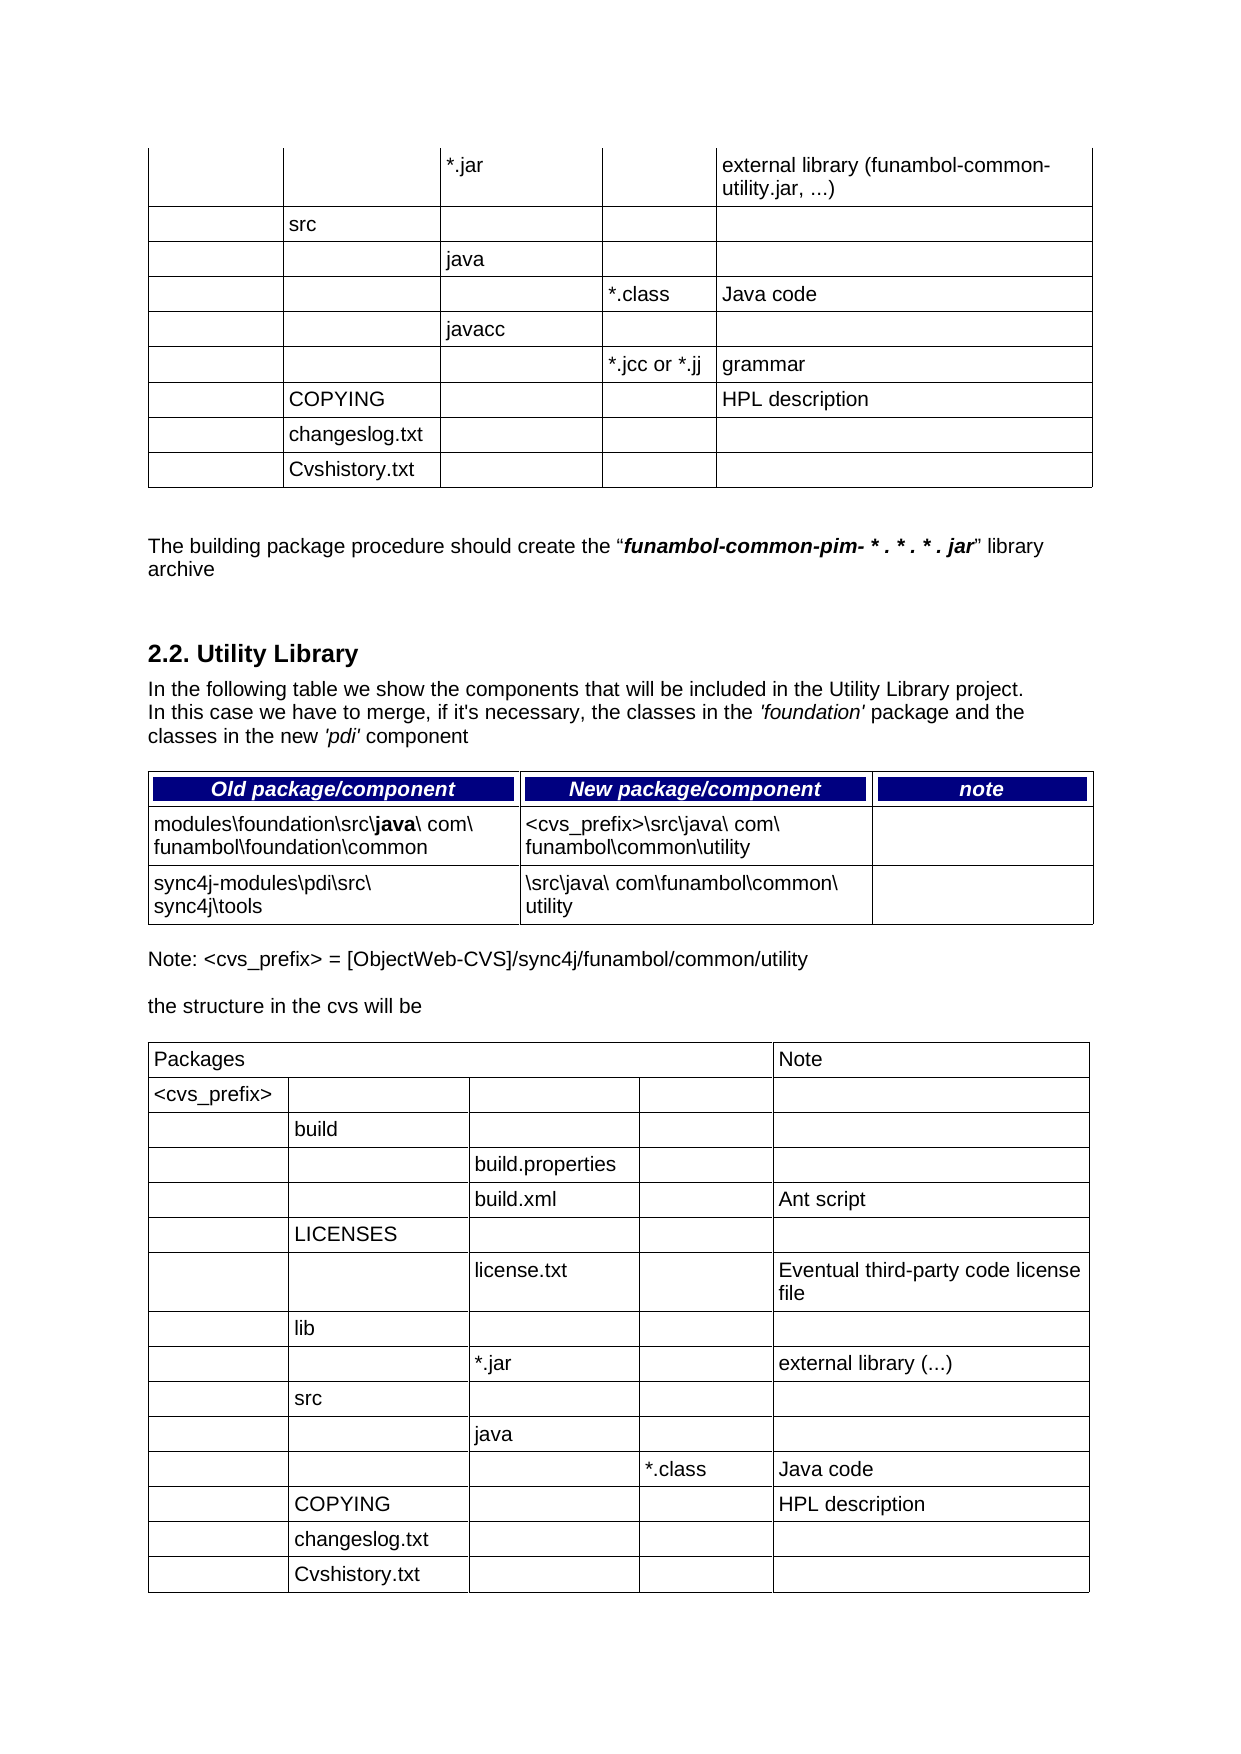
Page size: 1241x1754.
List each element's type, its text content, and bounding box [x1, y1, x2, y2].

table_cell lib [289, 1312, 468, 1346]
table_cell [603, 418, 716, 452]
table_cell Cvshistory.txt [289, 1557, 468, 1592]
table_cell HPL description [717, 383, 1092, 417]
table_cell Java code [774, 1452, 1089, 1486]
table_header Note [774, 1043, 1089, 1077]
table_cell [640, 1218, 772, 1252]
table_cell [717, 242, 1092, 276]
table_cell build.xml [470, 1183, 639, 1217]
table_cell [149, 1522, 288, 1556]
table_cell [149, 207, 283, 241]
table_cell license.txt [470, 1253, 639, 1311]
table_cell changeslog.txt [289, 1522, 468, 1556]
table_cell [640, 1347, 772, 1381]
table_cell sync4j-modules\pdi\src\ sync4j\tools [149, 866, 519, 924]
table_cell [149, 1417, 288, 1451]
table_cell [774, 1078, 1089, 1112]
table_cell [149, 1312, 288, 1346]
table_cell [640, 1312, 772, 1346]
table_cell [774, 1382, 1089, 1416]
table_cell [149, 1347, 288, 1381]
table_cell [441, 383, 602, 417]
table_cell [284, 277, 440, 311]
table_cell *.class [640, 1452, 772, 1486]
table_cell [289, 1417, 468, 1451]
text In the following table we show the components that will be included in the Utility Library project. [148, 677, 1093, 701]
table_cell [470, 1522, 639, 1556]
table_cell build.properties [470, 1148, 639, 1182]
table_cell [149, 1253, 288, 1311]
table_cell src [289, 1382, 468, 1416]
table_cell [470, 1218, 639, 1252]
table_cell \src\java\ com\funambol\common\utility [521, 866, 872, 924]
table_cell [640, 1113, 772, 1147]
table_cell [603, 242, 716, 276]
table_cell src [284, 207, 440, 241]
table_cell [640, 1078, 772, 1112]
table_cell java [441, 242, 602, 276]
table_cell [873, 866, 1093, 924]
table_cell [774, 1113, 1089, 1147]
table_cell *.jar [441, 148, 602, 206]
text the structure in the cvs will be [148, 994, 1093, 1018]
table_cell [149, 277, 283, 311]
table_cell [603, 453, 716, 487]
table_cell [441, 418, 602, 452]
table_cell Eventual third-party code license file [774, 1253, 1089, 1311]
table_cell [640, 1253, 772, 1311]
table_header note [873, 772, 1093, 806]
table_cell [149, 1557, 288, 1592]
table_cell [470, 1312, 639, 1346]
table_cell build [289, 1113, 468, 1147]
table_cell [774, 1148, 1089, 1182]
table_cell [640, 1183, 772, 1217]
text Note: <cvs_prefix> = [ObjectWeb-CVS]/sync4j/funambol/common/utility [148, 947, 1093, 971]
table_cell [774, 1522, 1089, 1556]
table_cell [149, 1452, 288, 1486]
table_cell changeslog.txt [284, 418, 440, 452]
table_cell [441, 277, 602, 311]
table_cell HPL description [774, 1487, 1089, 1521]
text The building package procedure should create the “funambol-common-pim- * . * . * . jar” library archive [148, 534, 1093, 581]
table_cell [640, 1487, 772, 1521]
table_cell [470, 1078, 639, 1112]
table_cell [441, 207, 602, 241]
table_cell [640, 1557, 772, 1592]
table_cell *.class [603, 277, 716, 311]
table_cell [149, 1382, 288, 1416]
table_cell [149, 148, 283, 206]
table_cell [441, 347, 602, 382]
table_cell [149, 1218, 288, 1252]
table_cell Ant script [774, 1183, 1089, 1217]
table_cell [149, 1183, 288, 1217]
table_cell [640, 1148, 772, 1182]
table_cell [774, 1417, 1089, 1451]
table_cell [149, 1113, 288, 1147]
table_cell COPYING [284, 383, 440, 417]
table_cell [873, 807, 1093, 865]
table_cell javacc [441, 312, 602, 346]
table_cell [284, 347, 440, 382]
table_cell [149, 1148, 288, 1182]
table_cell [603, 207, 716, 241]
table_cell [774, 1218, 1089, 1252]
table_cell [470, 1113, 639, 1147]
table_cell modules\foundation\src\java\ com\funambol\foundation\common [149, 807, 519, 865]
table_cell [640, 1382, 772, 1416]
table_cell [470, 1382, 639, 1416]
table_cell Java code [717, 277, 1092, 311]
table_cell Cvshistory.txt [284, 453, 440, 487]
table_header Packages [149, 1043, 772, 1077]
table_cell [149, 418, 283, 452]
table_cell [603, 383, 716, 417]
table_cell [603, 148, 716, 206]
table_cell [289, 1183, 468, 1217]
table_cell java [470, 1417, 639, 1451]
table_cell [149, 383, 283, 417]
table_cell [149, 347, 283, 382]
table_cell [289, 1078, 468, 1112]
table_cell [284, 148, 440, 206]
table_cell [717, 312, 1092, 346]
text In this case we have to merge, if it's necessary, the classes in the 'foundation' package and the classes in the new 'pdi' component [148, 701, 1093, 748]
table_cell [284, 242, 440, 276]
table_cell LICENSES [289, 1218, 468, 1252]
table_cell [289, 1148, 468, 1182]
table_cell [149, 242, 283, 276]
table_cell *.jcc or *.jj [603, 347, 716, 382]
table_cell [149, 312, 283, 346]
table_cell [441, 453, 602, 487]
table_cell [774, 1557, 1089, 1592]
table_cell [149, 453, 283, 487]
table_cell external library (funambol-common-utility.jar, ...) [717, 148, 1092, 206]
table_cell grammar [717, 347, 1092, 382]
table_cell COPYING [289, 1487, 468, 1521]
table_cell [603, 312, 716, 346]
table_cell external library (...) [774, 1347, 1089, 1381]
table_cell *.jar [470, 1347, 639, 1381]
table_header New package/component [521, 772, 872, 806]
table_cell [149, 1487, 288, 1521]
table_cell [284, 312, 440, 346]
table_cell [470, 1452, 639, 1486]
table_cell [640, 1417, 772, 1451]
table_cell [289, 1347, 468, 1381]
subtitle Utility Library [148, 640, 1093, 668]
table_cell [470, 1487, 639, 1521]
table_cell <cvs_prefix>\src\java\ com\funambol\common\utility [521, 807, 872, 865]
table_cell [774, 1312, 1089, 1346]
table_cell <cvs_prefix> [149, 1078, 288, 1112]
table_cell [717, 453, 1092, 487]
table_cell [289, 1452, 468, 1486]
table_cell [470, 1557, 639, 1592]
table_header Old package/component [149, 772, 519, 806]
table_cell [717, 207, 1092, 241]
table_cell [717, 418, 1092, 452]
table_cell [640, 1522, 772, 1556]
table_cell [289, 1253, 468, 1311]
